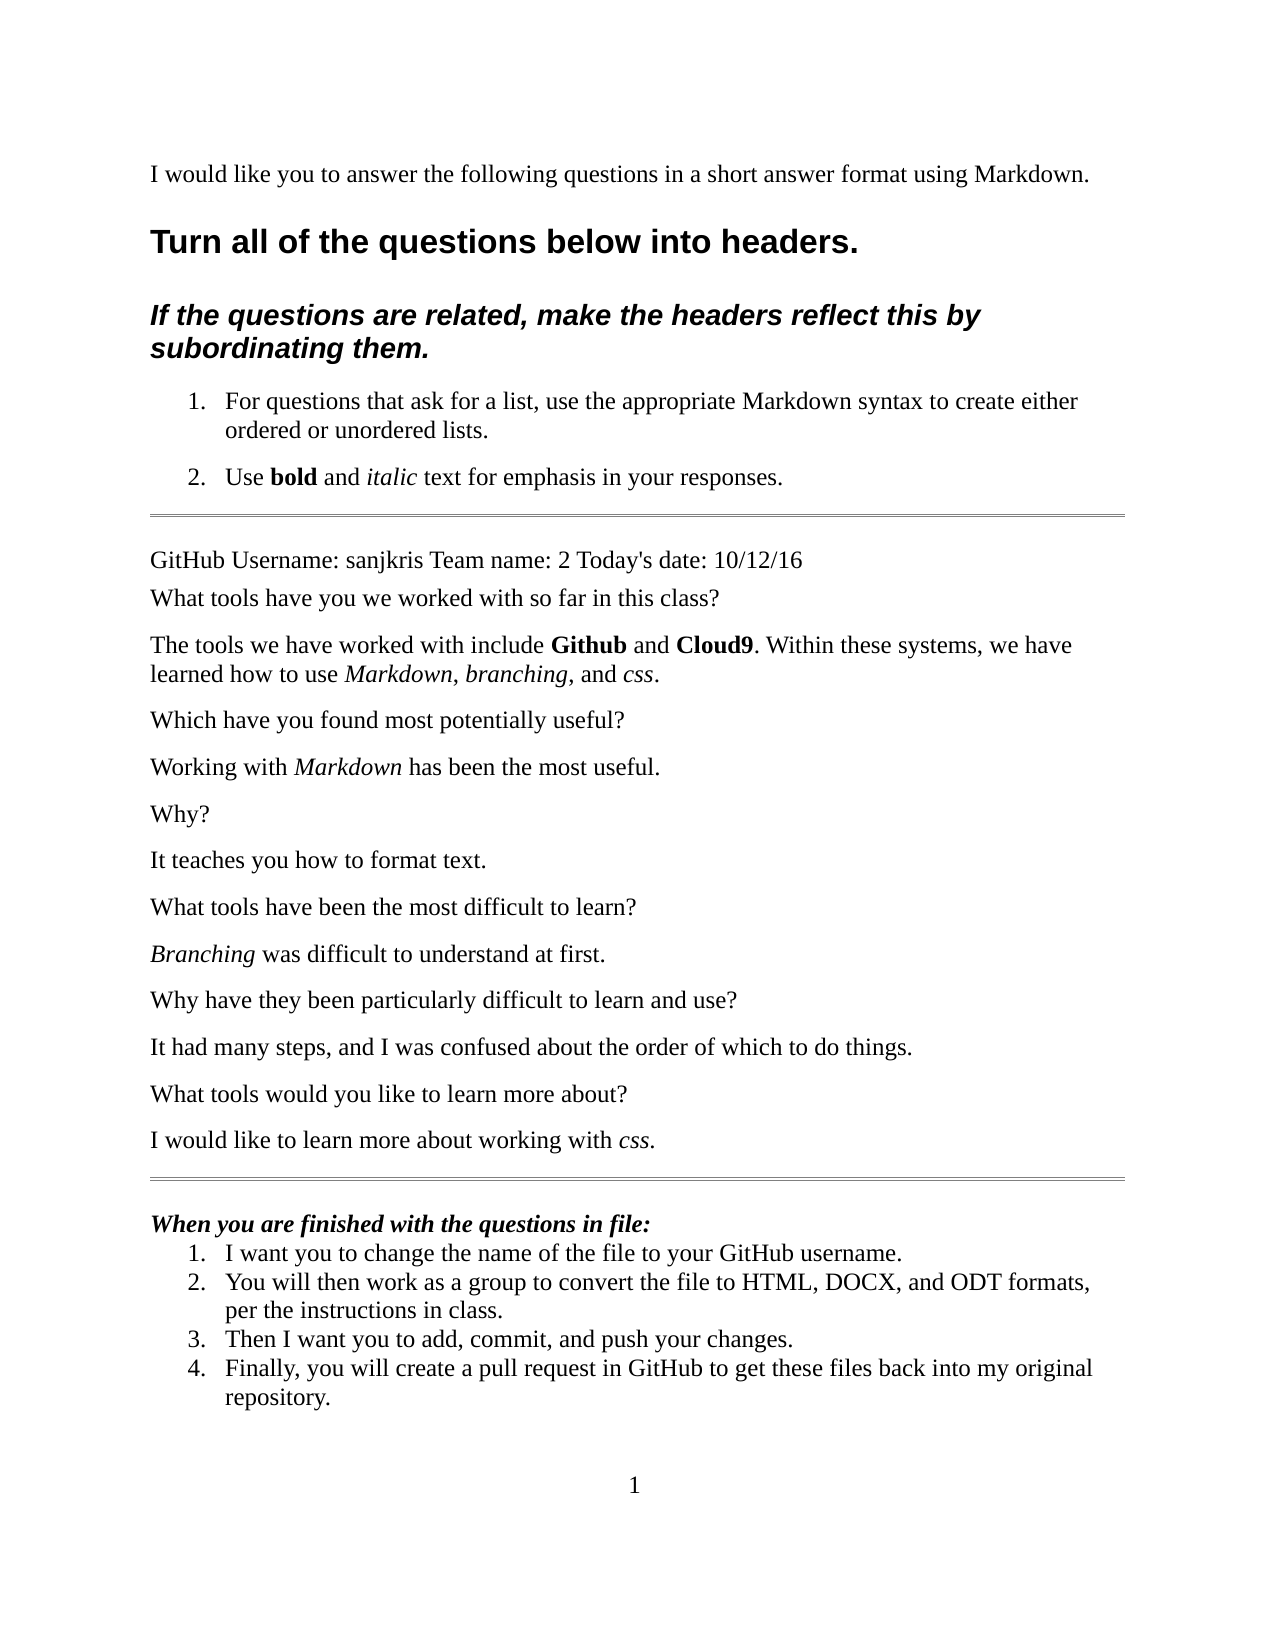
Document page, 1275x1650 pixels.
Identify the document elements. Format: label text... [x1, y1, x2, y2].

text I would like you to answer the following questions in a short answer format using Markdown. [150, 159, 1125, 188]
text GitHub Username: sanjkris Team name: 2 Today's date: 10/12/16 [150, 546, 1125, 574]
text What tools have been the most difficult to learn? [150, 892, 1125, 921]
list Then I want you to add, commit, and push your changes. [187, 1324, 1125, 1353]
text The tools we have worked with include Github and Cloud9. Within these systems, we have learned how to use Markdown, branching, and css. [150, 630, 1125, 687]
list For questions that ask for a list, use the appropriate Markdown syntax to create either ordered or unordered lists. [187, 386, 1125, 444]
text Which have you found most potentially useful? [150, 705, 1125, 734]
text Why? [150, 799, 1125, 827]
text It teaches you how to format text. [150, 845, 1125, 874]
text It had many steps, and I was confused about the order of which to do things. [150, 1032, 1125, 1061]
text I would like to learn more about working with css. [150, 1125, 1125, 1154]
text When you are finished with the questions in file: [150, 1209, 1125, 1238]
list I want you to change the name of the file to your GitHub username. [187, 1238, 1125, 1267]
text Why have they been particularly difficult to learn and use? [150, 985, 1125, 1014]
text Branching was difficult to understand at first. [150, 939, 1125, 967]
text What tools would you like to learn more about? [150, 1079, 1125, 1107]
list Use bold and italic text for emphasis in your responses. [187, 462, 1125, 491]
text What tools have you we worked with so far in this class? [150, 583, 1125, 612]
subtitle Turn all of the questions below into headers. [150, 222, 1125, 260]
text Working with Markdown has been the most useful. [150, 752, 1125, 781]
subtitle If the questions are related, make the headers reflect this by subordinating them. [150, 298, 1125, 365]
list Finally, you will create a pull request in GitHub to get these files back into my original repository. [187, 1353, 1125, 1411]
list You will then work as a group to convert the file to HTML, DOCX, and ODT formats, per the instructions in class. [187, 1267, 1125, 1324]
